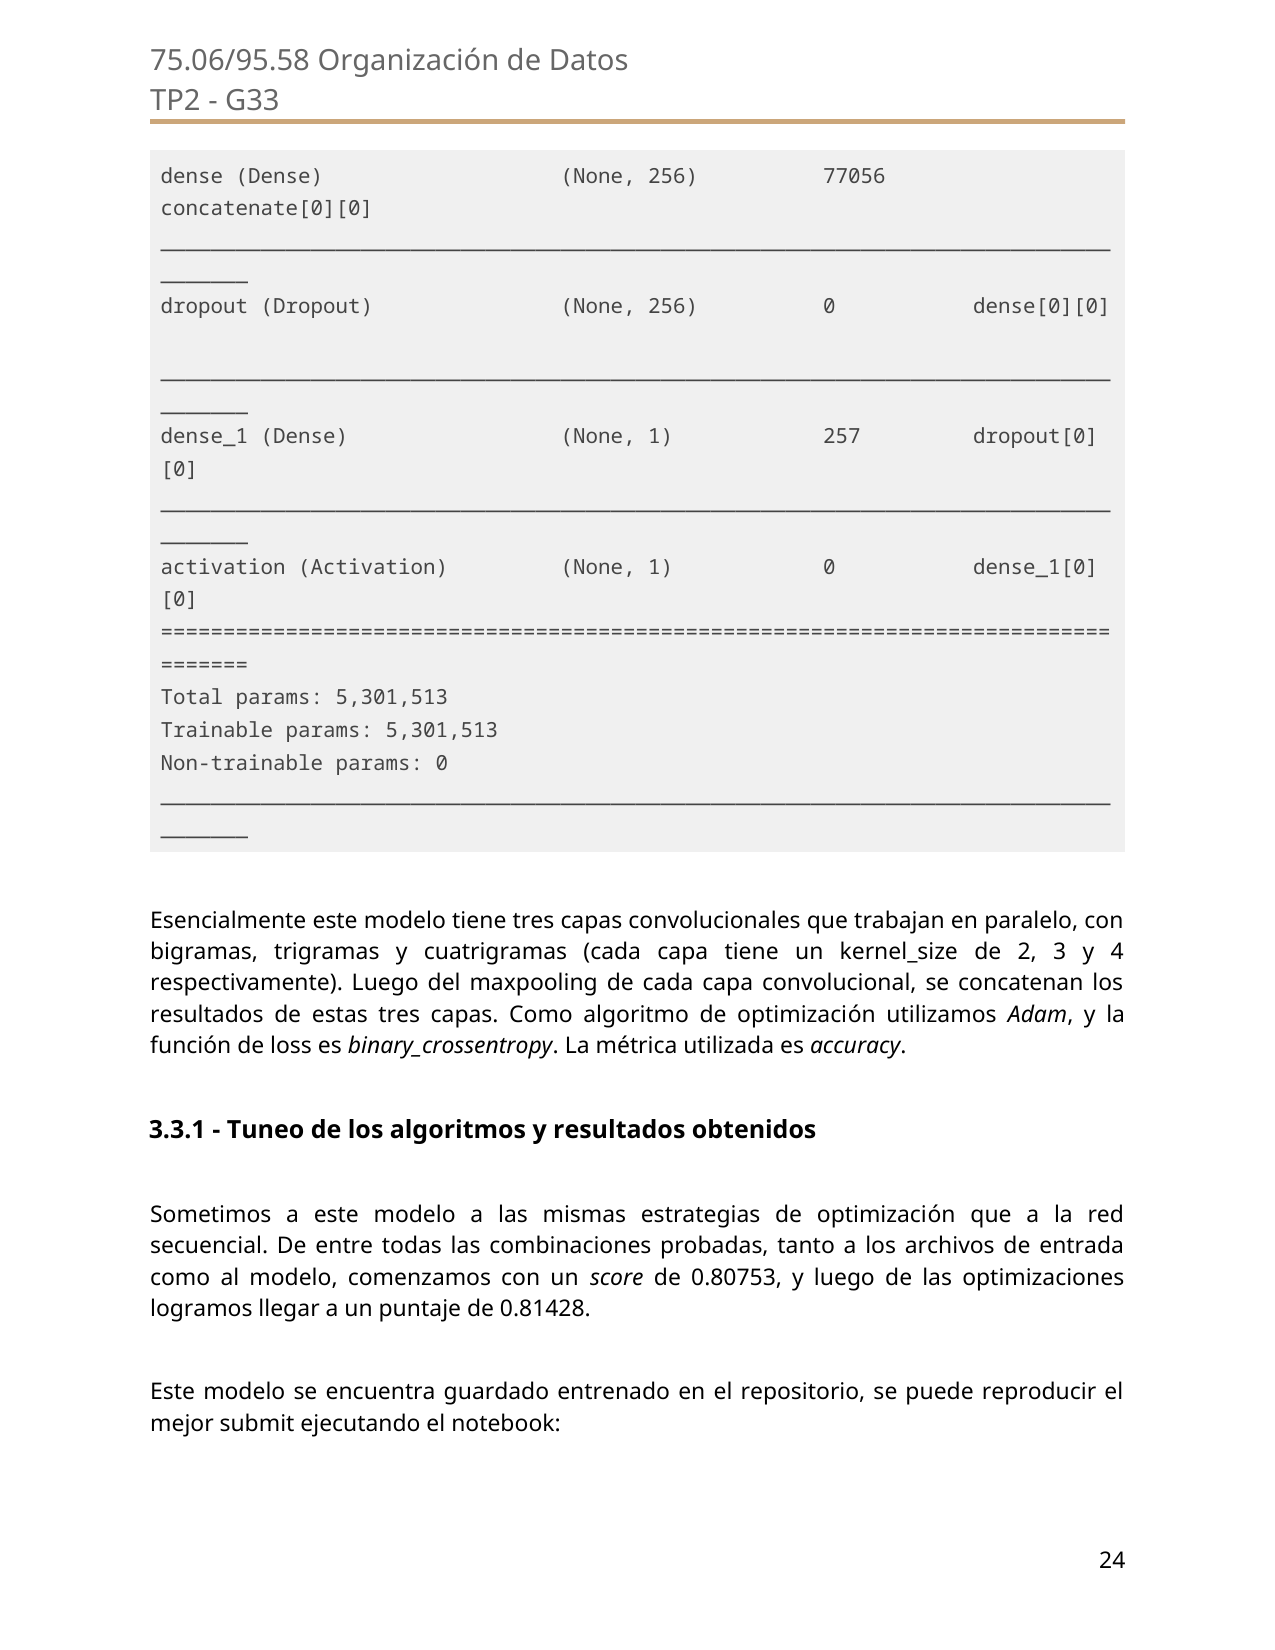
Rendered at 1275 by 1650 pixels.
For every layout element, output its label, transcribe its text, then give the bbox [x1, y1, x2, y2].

table_header dense (Dense) (None, 256) 77056 concatenate[0][0] ___________________________________________________________________________________ dropout (Dropout) (None, 256) 0 dense[0][0] ___________________________________________________________________________________ dense_1 (Dense) (None, 1) 257 dropout[0][0] ___________________________________________________________________________________ activation (Activation) (None, 1) 0 dense_1[0][0] =================================================================================== Total params: 5,301,513 Trainable params: 5,301,513 Non-trainable params: 0 ___________________________________________________________________________________ [150, 150, 1125, 852]
subtitle 3.3.1 - Tuneo de los algoritmos y resultados obtenidos [148, 1112, 1125, 1146]
picture [150, 119, 1125, 124]
text Este modelo se encuentra guardado entrenado en el repositorio, se puede reproducir el mejor submit ejecutando el notebook: [150, 1375, 1125, 1438]
text Esencialmente este modelo tiene tres capas convolucionales que trabajan en paralelo, con bigramas, trigramas y cuatrigramas (cada capa tiene un kernel_size de 2, 3 y 4 respectivamente). Luego del maxpooling de cada capa convolucional, se concatenan los resultados de estas tres capas. Como algoritmo de optimización utilizamos Adam, y la función de loss es binary_crossentropy. La métrica utilizada es accuracy. [150, 904, 1125, 1060]
text Sometimos a este modelo a las mismas estrategias de optimización que a la red secuencial. De entre todas las combinaciones probadas, tanto a los archivos de entrada como al modelo, comenzamos con un score de 0.80753, y luego de las optimizaciones logramos llegar a un puntaje de 0.81428. [150, 1198, 1125, 1323]
